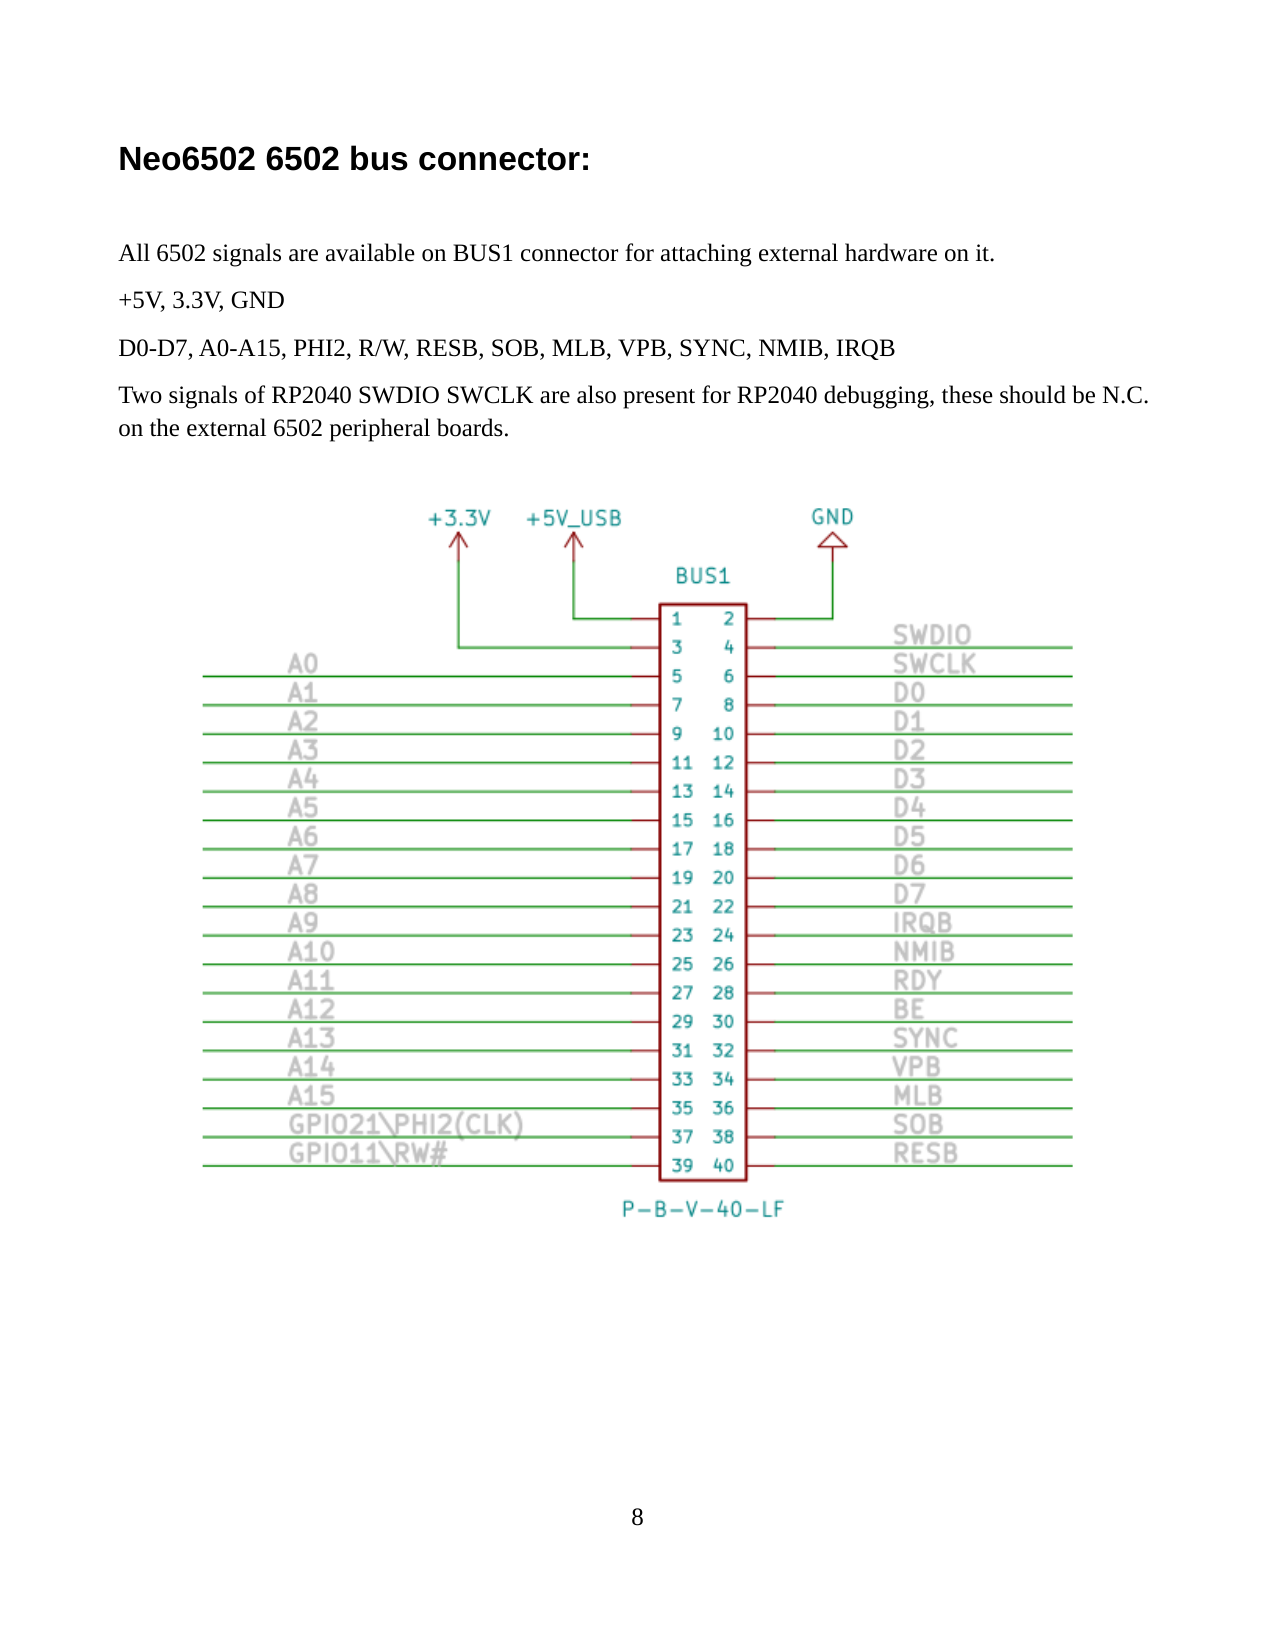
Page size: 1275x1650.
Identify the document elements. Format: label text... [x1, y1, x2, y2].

text Two signals of RP2040 SWDIO SWCLK are also present for RP2040 debugging, these should be N.C. on the external 6502 peripheral boards. [118, 381, 1157, 442]
text +5V, 3.3V, GND [118, 285, 1157, 314]
picture [202, 446, 1073, 1250]
subtitle Neo6502 6502 bus connector: [118, 139, 1157, 178]
text D0-D7, A0-A15, PHI2, R/W, RESB, SOB, MLB, VPB, SYNC, NMIB, IRQB [118, 333, 1157, 362]
text All 6502 signals are available on BUS1 connector for attaching external hardware on it. [118, 238, 1157, 266]
